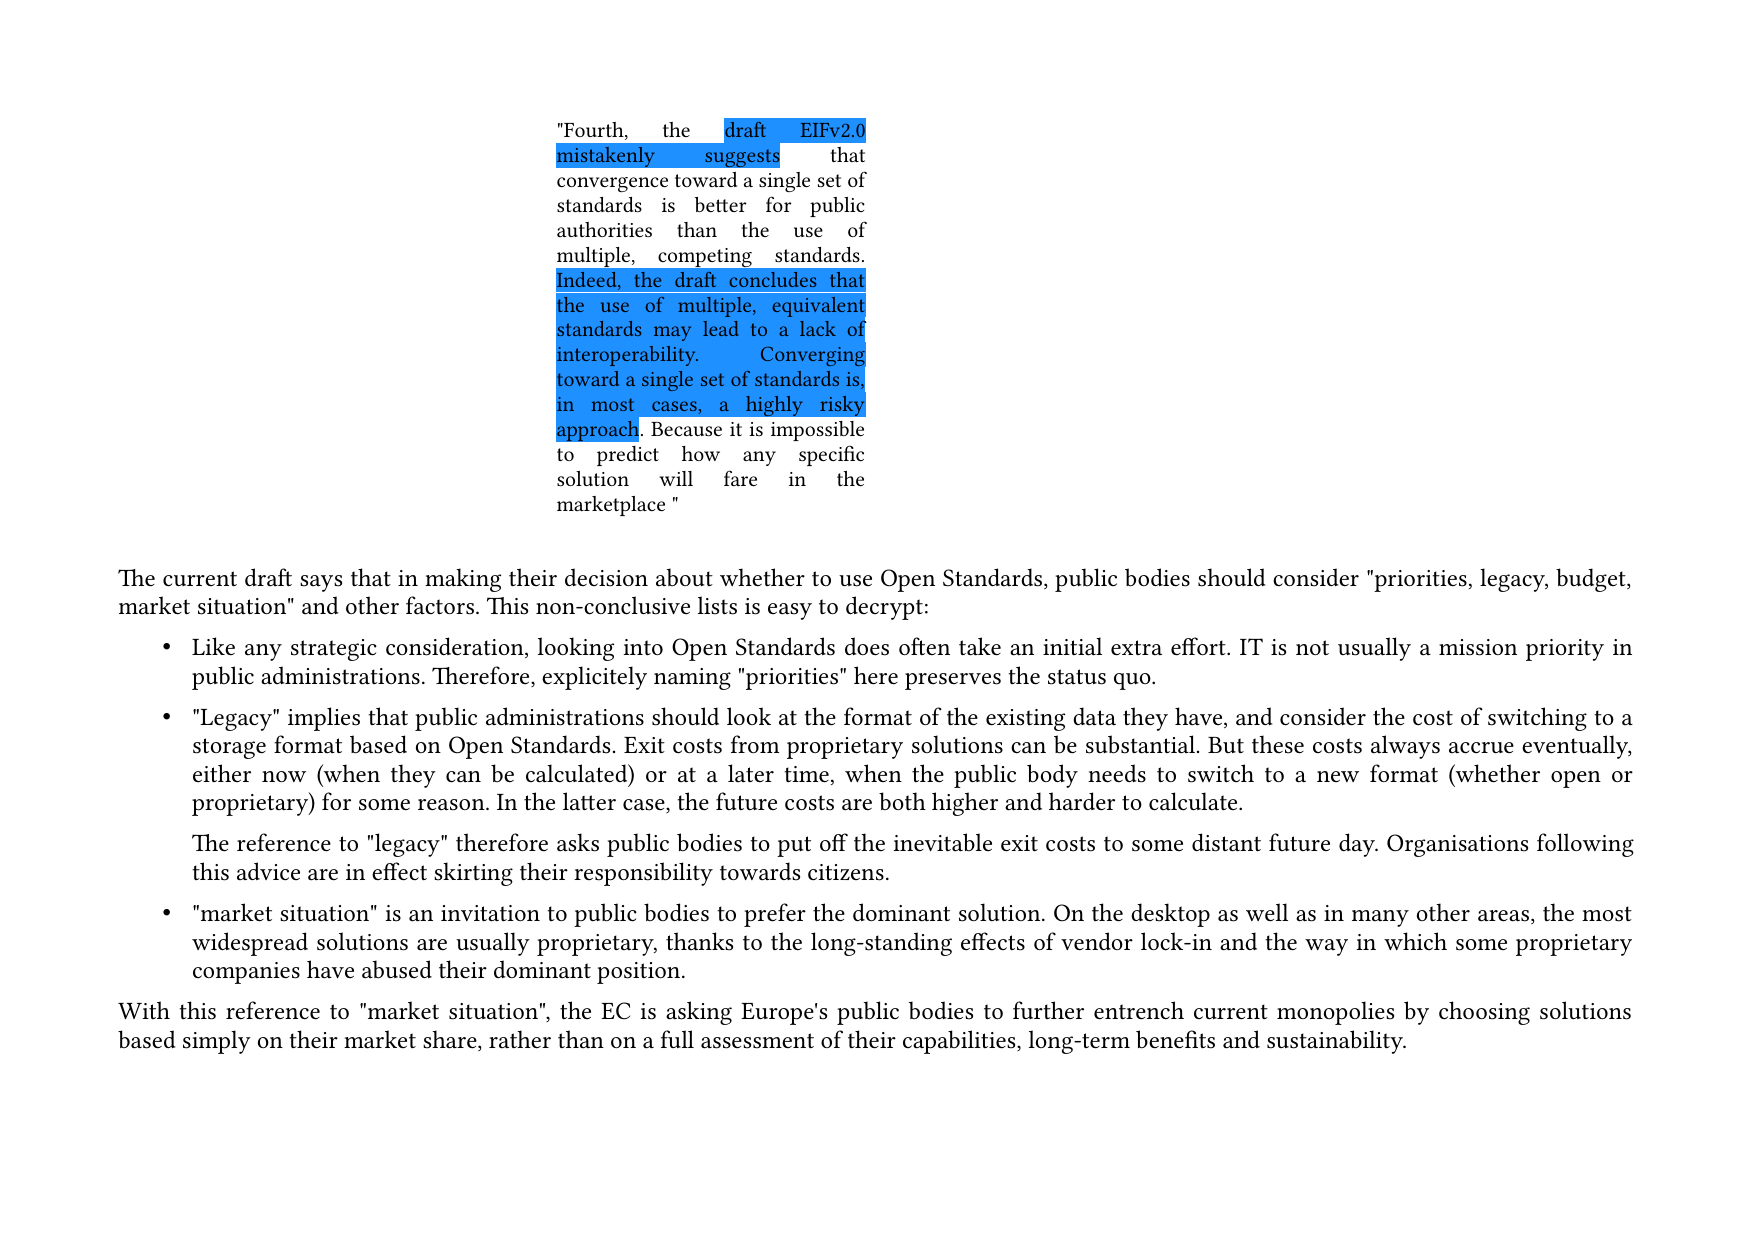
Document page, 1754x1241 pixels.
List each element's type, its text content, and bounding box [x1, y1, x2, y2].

table_header [877, 118, 1257, 564]
table_header "Fourth, the draft EIFv2.0 mistakenly suggests that convergence toward a single set of standards is better for public authorities than the use of multiple, competing standards. Indeed, the draft concludes that the use of multiple, equivalent standards may lead to a lack of interoperability. Converging toward a single set of standards is, in most cases, a highly risky approach. Because it is impossible to predict how any specific solution will fare in the marketplace " [498, 118, 877, 564]
list "market situation" is an invitation to public bodies to prefer the dominant solution. On the desktop as well as in many other areas, the most widespread solutions are usually proprietary, thanks to the long-standing effects of vendor lock-in and the way in which some proprietary companies have abused their dominant position. [162, 899, 1636, 985]
list Like any strategic consideration, looking into Open Standards does often take an initial extra effort. IT is not usually a mission priority in public administrations. Therefore, explicitely naming "priorities" here preserves the status quo. [162, 633, 1636, 690]
list The reference to "legacy" therefore asks public bodies to put off the inevitable exit costs to some distant future day. Organisations following this advice are in effect skirting their responsibility towards citizens. [162, 829, 1636, 887]
text With this reference to "market situation", the EC is asking Europe's public bodies to further entrench current monopolies by choosing solutions based simply on their market share, rather than on a full assessment of their capabilities, long-term benefits and sustainability. [118, 997, 1636, 1054]
table_header [118, 118, 497, 564]
table_header [1257, 118, 1636, 564]
text The current draft says that in making their decision about whether to use Open Standards, public bodies should consider "priorities, legacy, budget, market situation" and other factors. This non-conclusive lists is easy to decrypt: [118, 564, 1636, 621]
list "Legacy" implies that public administrations should look at the format of the existing data they have, and consider the cost of switching to a storage format based on Open Standards. Exit costs from proprietary solutions can be substantial. But these costs always accrue eventually, either now (when they can be calculated) or at a later time, when the public body needs to switch to a new format (whether open or proprietary) for some reason. In the latter case, the future costs are both higher and harder to calculate. [162, 703, 1636, 817]
